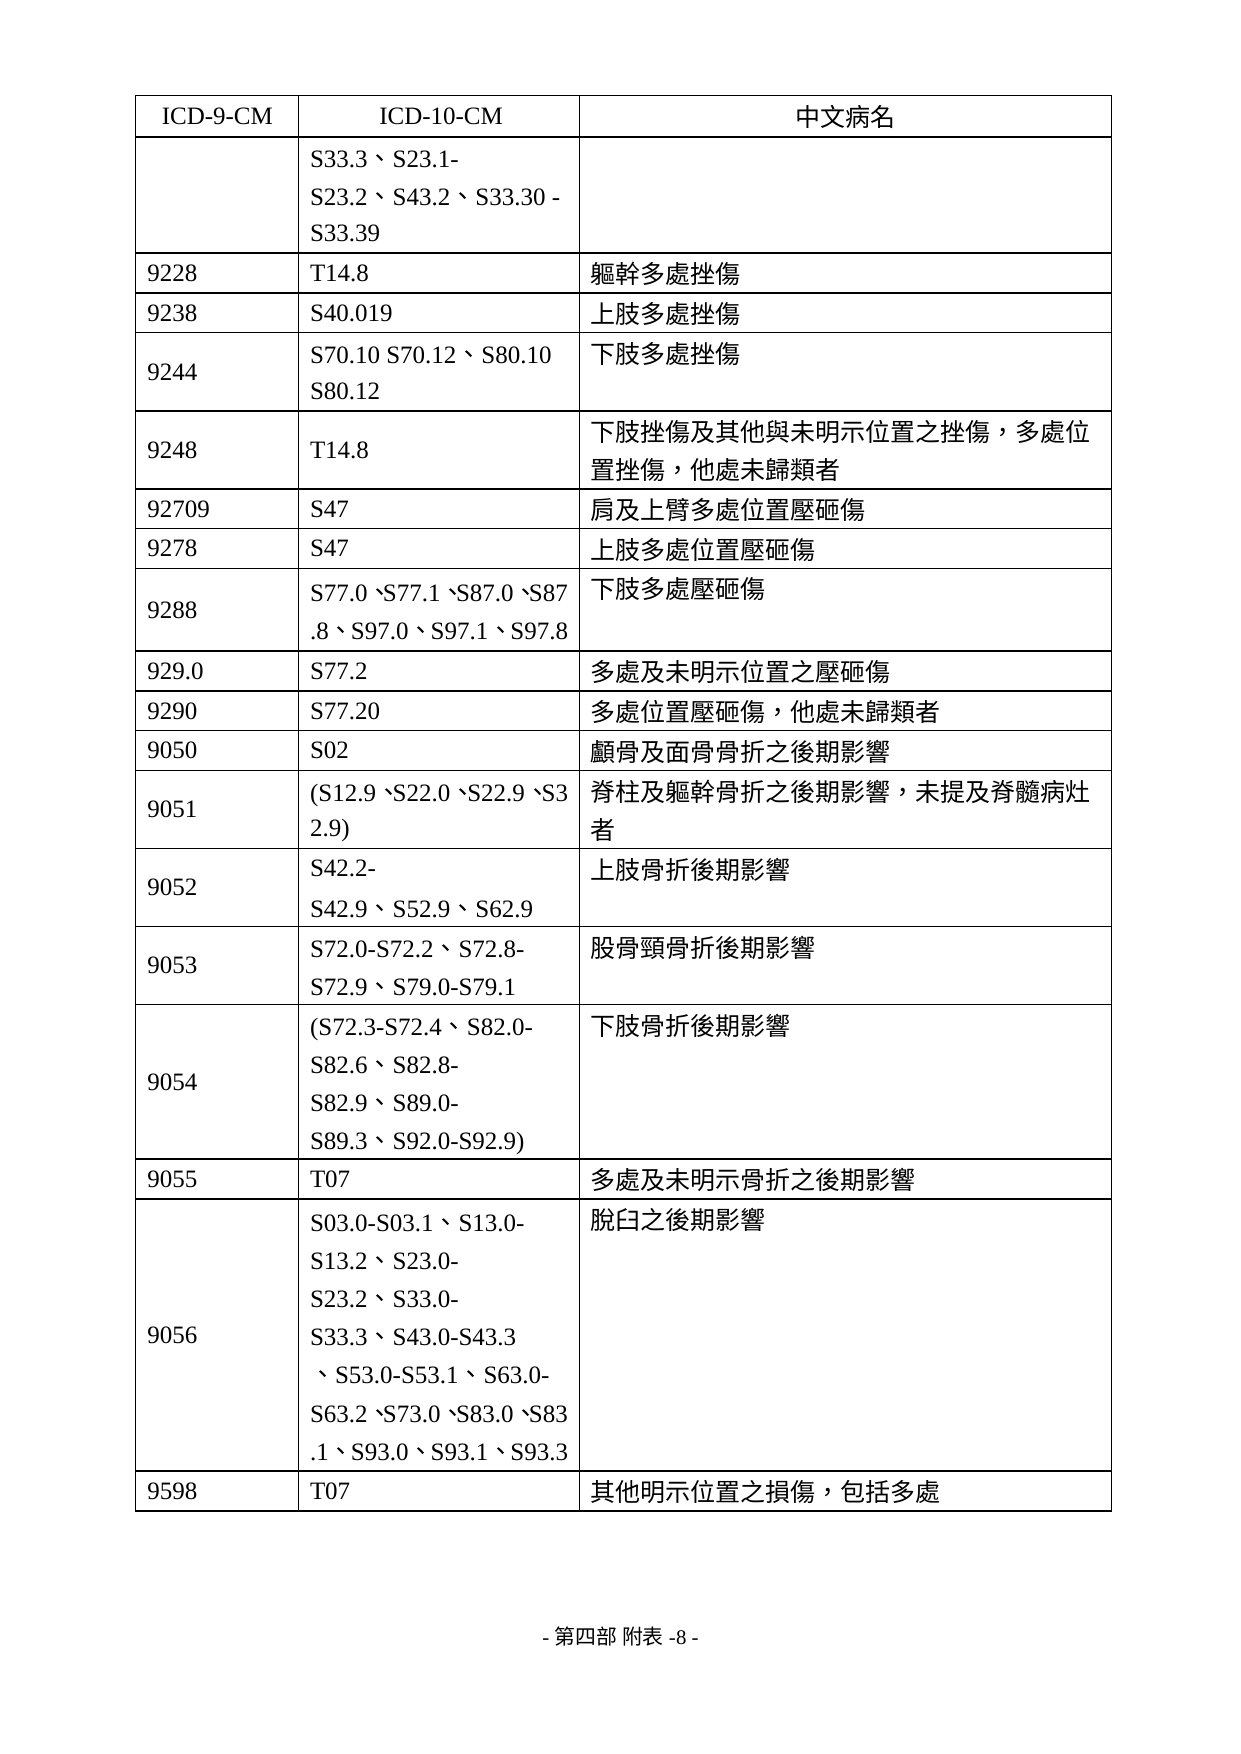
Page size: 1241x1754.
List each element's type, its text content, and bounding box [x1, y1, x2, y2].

table_cell 9288 [136, 569, 298, 650]
table_cell 上肢多處挫傷 [580, 294, 1111, 332]
table_cell 9248 [136, 412, 298, 488]
table_cell 929.0 [136, 652, 298, 690]
table_cell T14.8 [299, 254, 579, 292]
table_cell 多處及未明示位置之壓砸傷 [580, 652, 1111, 690]
table_cell 9228 [136, 254, 298, 292]
table_cell 下肢骨折後期影響 [580, 1005, 1111, 1158]
table_cell 股骨頸骨折後期影響 [580, 927, 1111, 1004]
table_cell (S72.3-S72.4、S82.0-S82.6、S82.8-S82.9、S89.0-S89.3、S92.0-S92.9) [299, 1005, 579, 1158]
table_cell S02 [299, 731, 579, 769]
table_cell S70.10 S70.12、S80.10 S80.12 [299, 333, 579, 410]
table_header ICD-9-CM [136, 96, 298, 136]
table_cell [136, 138, 298, 252]
table_cell 9050 [136, 731, 298, 769]
table_cell S77.0、S77.1、S87.0、S87.8、S97.0、S97.1、S97.8 [299, 569, 579, 650]
table_cell 軀幹多處挫傷 [580, 254, 1111, 292]
table_cell 9238 [136, 294, 298, 332]
table_cell T14.8 [299, 412, 579, 488]
table_cell 9051 [136, 771, 298, 848]
table_cell 上肢骨折後期影響 [580, 849, 1111, 926]
table_cell 多處位置壓砸傷，他處未歸類者 [580, 692, 1111, 730]
table_cell 下肢多處挫傷 [580, 333, 1111, 410]
table_cell 脫臼之後期影響 [580, 1200, 1111, 1470]
table_cell S47 [299, 490, 579, 528]
table_cell S03.0-S03.1、S13.0-S13.2、S23.0-S23.2、S33.0-S33.3、S43.0-S43.3 、S53.0-S53.1、S63.0-S63.2、S73.0、S83.0、S83.1、S93.0、S93.1、S93.3 [299, 1200, 579, 1470]
table_cell [580, 138, 1111, 252]
table_cell S33.3、S23.1-S23.2、S43.2、S33.30 -S33.39 [299, 138, 579, 252]
table_cell S77.2 [299, 652, 579, 690]
table_cell 9054 [136, 1005, 298, 1158]
table_cell S72.0-S72.2、S72.8-S72.9、S79.0-S79.1 [299, 927, 579, 1004]
table_cell S42.2-S42.9、S52.9、S62.9 [299, 849, 579, 926]
table_cell 9290 [136, 692, 298, 730]
table_cell 92709 [136, 490, 298, 528]
table_cell S77.20 [299, 692, 579, 730]
table_cell 9056 [136, 1200, 298, 1470]
table_cell 9053 [136, 927, 298, 1004]
table_cell 多處及未明示骨折之後期影響 [580, 1160, 1111, 1198]
table_cell 顱骨及面骨骨折之後期影響 [580, 731, 1111, 769]
table_cell T07 [299, 1160, 579, 1198]
table_cell 下肢挫傷及其他與未明示位置之挫傷，多處位置挫傷，他處未歸類者 [580, 412, 1111, 488]
table_cell 上肢多處位置壓砸傷 [580, 529, 1111, 567]
table_cell 肩及上臂多處位置壓砸傷 [580, 490, 1111, 528]
table_cell 下肢多處壓砸傷 [580, 569, 1111, 650]
table_header 中文病名 [580, 96, 1111, 136]
table_cell S47 [299, 529, 579, 567]
table_cell 9598 [136, 1472, 298, 1510]
table_cell 9055 [136, 1160, 298, 1198]
table_cell 脊柱及軀幹骨折之後期影響，未提及脊髓病灶者 [580, 771, 1111, 848]
table_header ICD-10-CM [299, 96, 579, 136]
table_cell (S12.9、S22.0、S22.9、S32.9) [299, 771, 579, 848]
table_cell 其他明示位置之損傷，包括多處 [580, 1472, 1111, 1510]
table_cell S40.019 [299, 294, 579, 332]
table_cell 9244 [136, 333, 298, 410]
table_cell 9052 [136, 849, 298, 926]
table_cell T07 [299, 1472, 579, 1510]
table_cell 9278 [136, 529, 298, 567]
